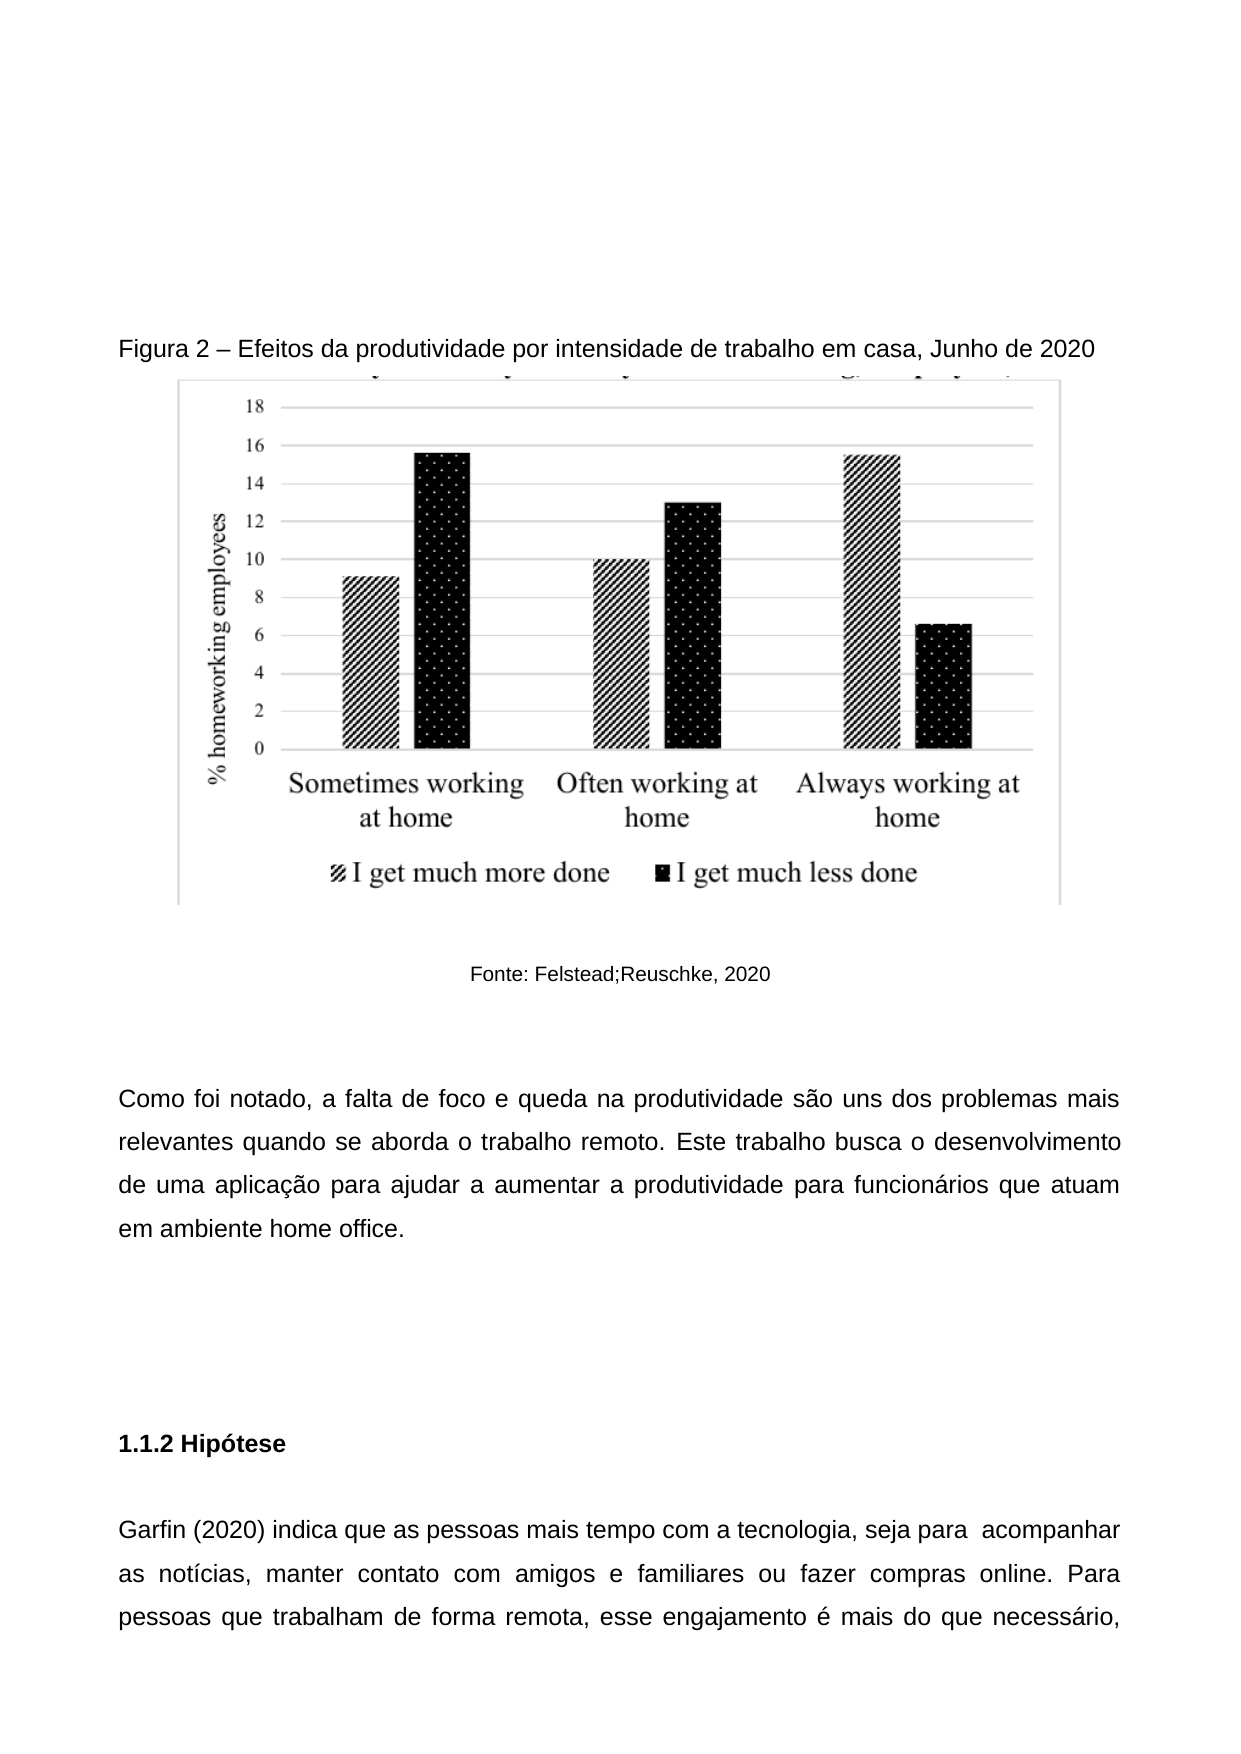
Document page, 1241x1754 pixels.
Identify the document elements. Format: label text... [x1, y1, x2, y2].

text Garfin (2020) indica que as pessoas mais tempo com a tecnologia, seja para acompanhar as notícias, manter contato com amigos e familiares ou fazer compras online. Para pessoas que trabalham de forma remota, esse engajamento é mais do que necessário, [118, 1515, 1122, 1630]
text 1.1.2 Hipótese [118, 1429, 1122, 1458]
text Fonte: Felstead;Reuschke, 2020 [118, 962, 1122, 986]
text Figura 2 – Efeitos da produtividade por intensidade de trabalho em casa, Junho de 2020 [118, 334, 1122, 362]
text Como foi notado, a falta de foco e queda na produtividade são uns dos problemas mais relevantes quando se aborda o trabalho remoto. Este trabalho busca o desenvolvimento de uma aplicação para ajudar a aumentar a produtividade para funcionários que atuam em ambiente home office. [118, 1084, 1122, 1242]
picture [175, 376, 1065, 905]
